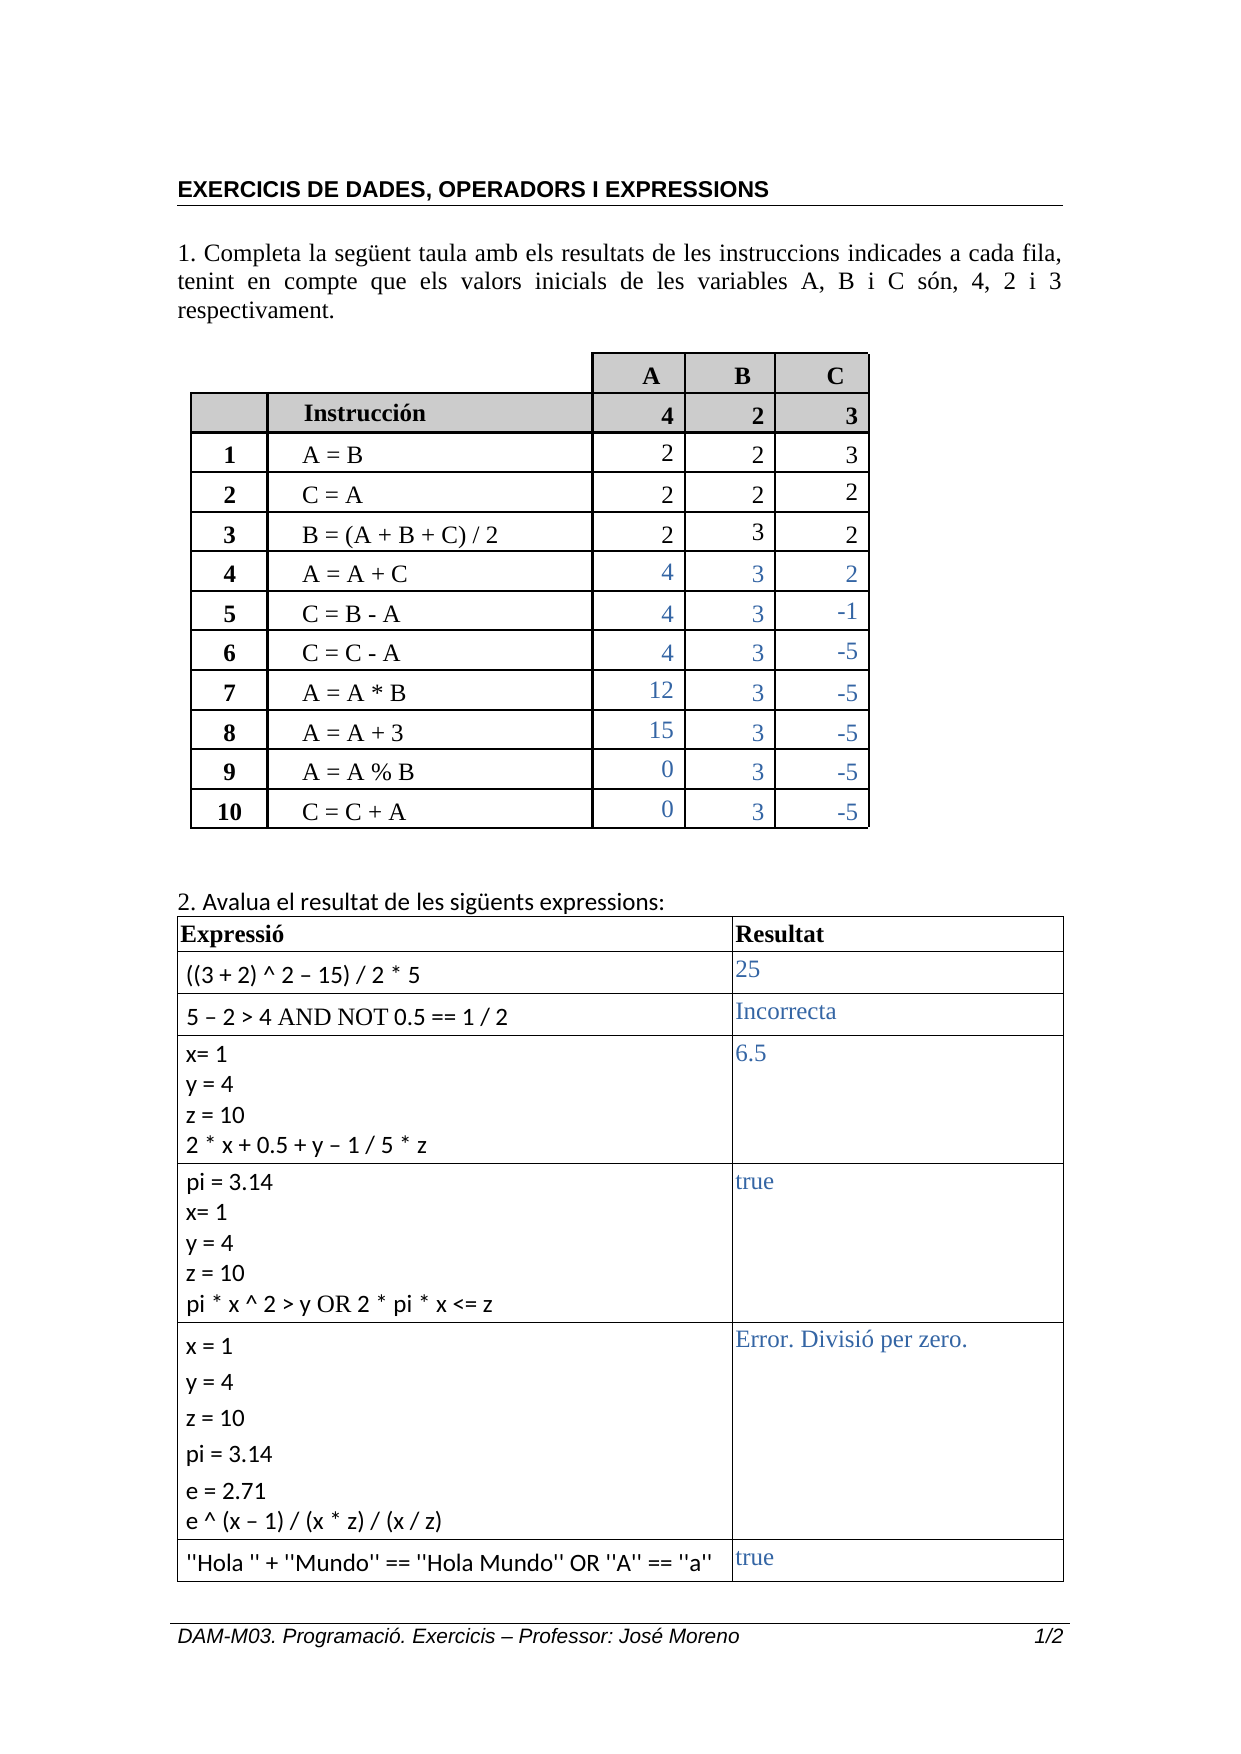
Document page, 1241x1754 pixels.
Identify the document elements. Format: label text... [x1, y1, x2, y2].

table_cell A = A * B [269, 671, 591, 708]
table_cell 0 [594, 790, 684, 827]
table_cell 3 [686, 631, 774, 669]
table_cell A = A + 3 [269, 711, 591, 748]
table_cell 2 [686, 473, 774, 511]
table_cell 2 [776, 473, 868, 511]
table_cell -5 [776, 631, 868, 669]
text 1. Completa la següent taula amb els resultats de les instruccions indicades a cada fila, tenint en compte que els valors inicials de les variables A, B i C són, 4, 2 i 3 respectivament. [177, 238, 1063, 324]
table_cell 5 – 2 > 4 AND NOT 0.5 == 1 / 2 [178, 994, 732, 1035]
table_cell 6.5 [733, 1036, 1063, 1163]
table_cell 4 [594, 631, 684, 669]
table_cell -1 [776, 592, 868, 629]
table_cell -5 [776, 750, 868, 788]
table_cell 5 [192, 592, 266, 629]
table_cell true [733, 1540, 1063, 1581]
table_cell 0 [594, 750, 684, 788]
table_cell 3 [686, 790, 774, 827]
table_cell A = B [269, 434, 591, 471]
table_cell 3 [686, 552, 774, 590]
table_header C [776, 354, 868, 392]
table_cell A = A + C [269, 552, 591, 590]
table_cell 2 [594, 434, 684, 471]
table_header B [686, 354, 774, 392]
table_cell [870, 434, 1234, 550]
table_header Resultat [733, 917, 1063, 951]
table_cell [870, 711, 1234, 748]
table_header Expressió [178, 917, 732, 951]
table_cell Instrucción [269, 394, 591, 431]
table_cell Incorrecta [733, 994, 1063, 1035]
table_cell [870, 592, 1234, 629]
table_cell 2 [594, 513, 684, 550]
table_cell 3 [192, 513, 266, 550]
table_cell C = C + A [269, 790, 591, 827]
table_cell -5 [776, 671, 868, 708]
table_cell Error. Divisió per zero. [733, 1323, 1063, 1539]
table_cell true [733, 1164, 1063, 1322]
table_cell 7 [192, 671, 266, 708]
table_cell 6 [192, 631, 266, 669]
table_cell 10 [192, 790, 266, 827]
table_cell [870, 790, 1234, 827]
table_header [269, 354, 591, 392]
text 2. Avalua el resultat de les sigüents expressions: [177, 886, 1063, 916]
table_cell 4 [594, 394, 684, 431]
table_cell 2 [686, 394, 774, 431]
table_cell [192, 394, 266, 431]
table_cell 12 [594, 671, 684, 708]
table_cell 2 [776, 552, 868, 590]
table_cell x= 1 y = 4 z = 10 2 * x + 0.5 + y – 1 / 5 * z [178, 1036, 732, 1163]
subtitle EXERCICIS DE DADES, OPERADORS I EXPRESSIONS [177, 176, 1063, 205]
table_cell [870, 552, 1234, 590]
table_cell [870, 671, 1234, 708]
table_cell pi = 3.14 x= 1 y = 4 z = 10 pi * x ^ 2 > y OR 2 * pi * x <= z [178, 1164, 732, 1322]
table_cell C = A [269, 473, 591, 511]
table_cell x = 1 y = 4 z = 10 pi = 3.14 e = 2.71 e ^ (x – 1) / (x * z) / (x / z) [178, 1323, 732, 1539]
table_header A [594, 354, 684, 392]
table_cell 3 [686, 750, 774, 788]
table_cell 2 [776, 513, 868, 550]
table_cell 3 [776, 434, 868, 471]
table_cell 4 [594, 592, 684, 629]
table_cell 3 [686, 513, 774, 550]
table_cell 1 [192, 434, 266, 471]
table_cell ''Hola '' + ''Mundo'' == ''Hola Mundo'' OR ''A'' == ''a'' [178, 1540, 732, 1581]
table_cell 3 [686, 671, 774, 708]
table_cell B = (A + B + C) / 2 [269, 513, 591, 550]
table_cell 4 [192, 552, 266, 590]
table_cell C = B - A [269, 592, 591, 629]
table_cell 3 [686, 592, 774, 629]
table_cell 15 [594, 711, 684, 748]
table_cell A = A % B [269, 750, 591, 788]
table_cell 3 [776, 394, 868, 431]
table_cell 25 [733, 952, 1063, 993]
table_cell 3 [686, 711, 774, 748]
table_cell [870, 631, 1234, 669]
table_cell ((3 + 2) ^ 2 – 15) / 2 * 5 [178, 952, 732, 993]
table_cell [870, 394, 1234, 431]
table_cell C = C - A [269, 631, 591, 669]
table_cell 4 [594, 552, 684, 590]
table_header [870, 354, 1234, 392]
table_cell 9 [192, 750, 266, 788]
table_cell 2 [594, 473, 684, 511]
table_cell -5 [776, 790, 868, 827]
table_cell -5 [776, 711, 868, 748]
table_header [192, 354, 266, 392]
table_cell 2 [686, 434, 774, 471]
table_cell 2 [192, 473, 266, 511]
table_cell 8 [192, 711, 266, 748]
table_cell [870, 750, 1234, 788]
